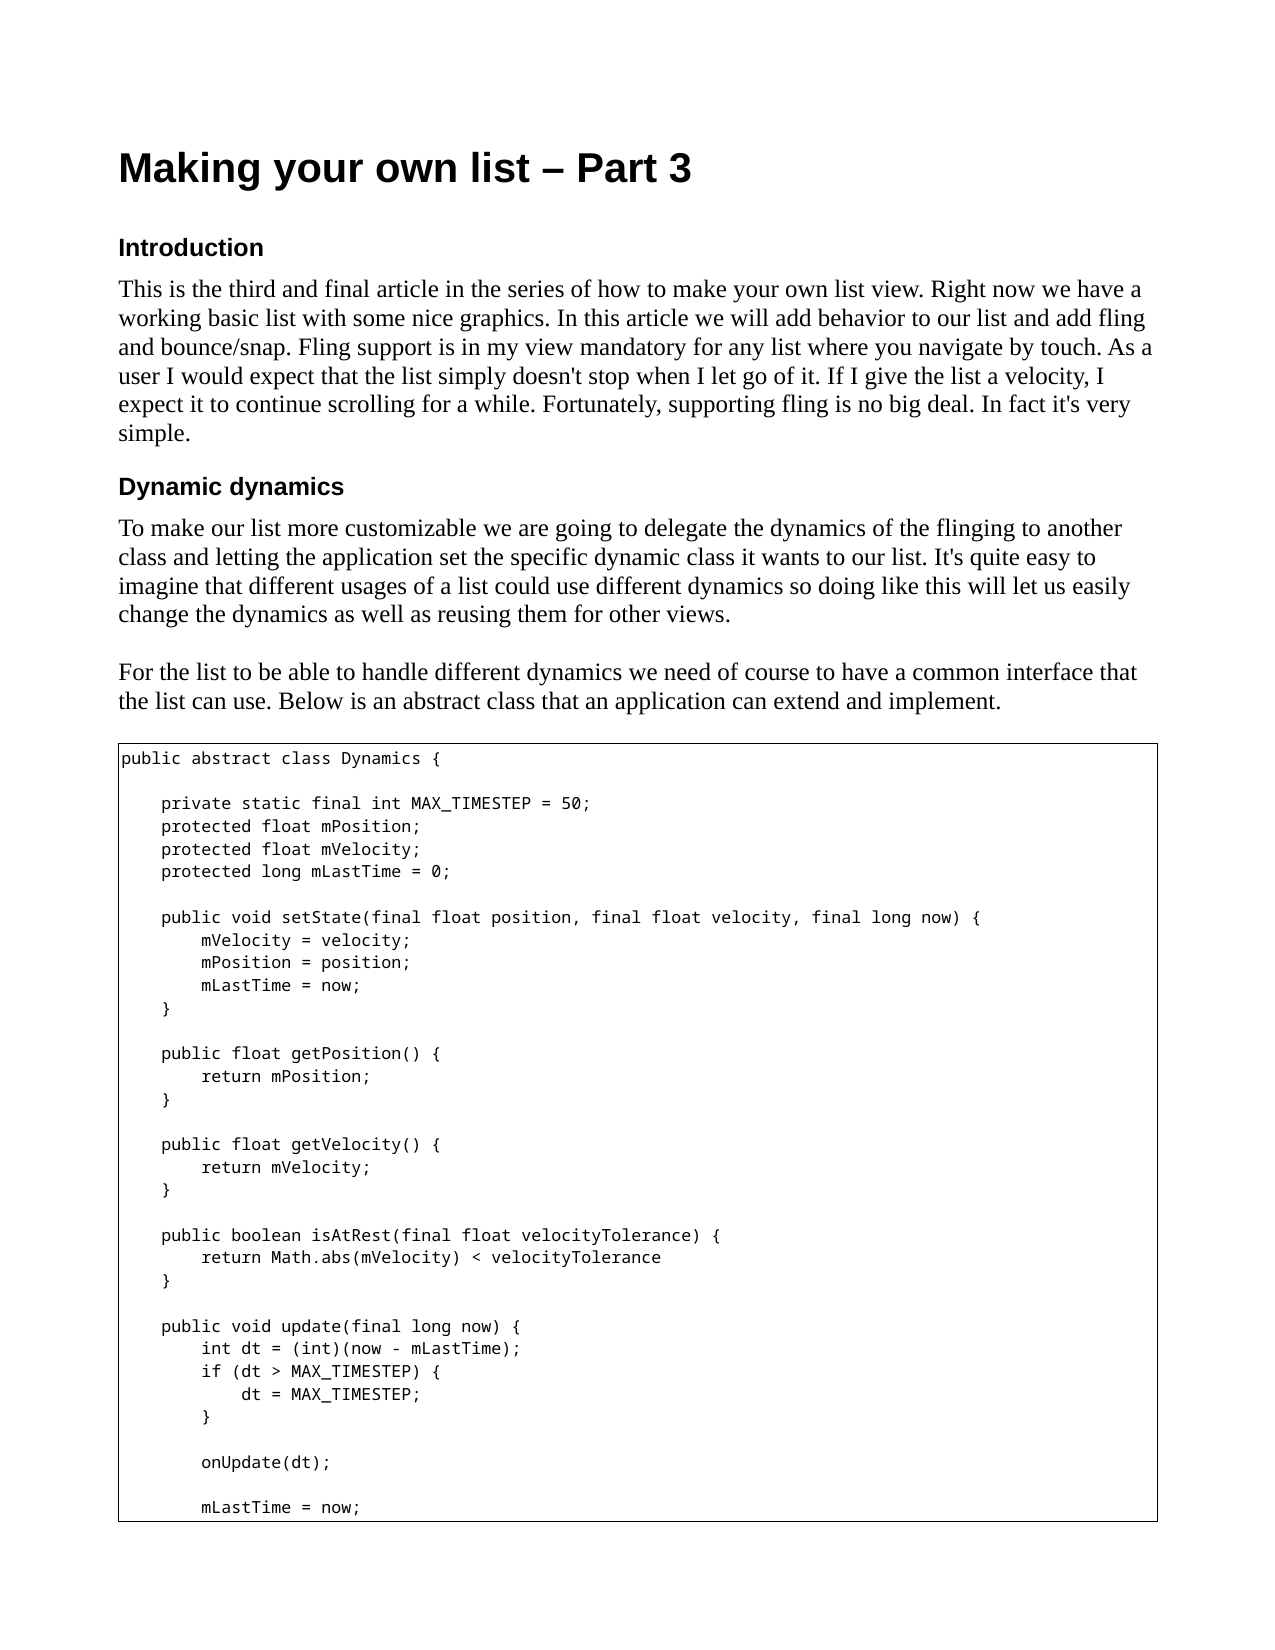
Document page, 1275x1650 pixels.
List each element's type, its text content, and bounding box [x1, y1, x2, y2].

text public float getPosition() { [119, 1038, 1157, 1061]
text mPosition = position; [119, 948, 1157, 970]
text protected long mLastTime = 0; [119, 857, 1157, 883]
subtitle Making your own list – Part 3 [118, 143, 1157, 191]
text } [119, 1402, 1157, 1428]
text return mVelocity; [119, 1152, 1157, 1175]
text public abstract class Dynamics { [119, 744, 1157, 769]
text } [119, 1084, 1157, 1110]
text int dt = (int)(now - mLastTime); [119, 1334, 1157, 1356]
text } [119, 1266, 1157, 1291]
text protected float mPosition; [119, 811, 1157, 834]
text public float getVelocity() { [119, 1129, 1157, 1152]
text This is the third and final article in the series of how to make your own list view. Right now we have a working basic list with some nice graphics. In this article we will add behavior to our list and add fling and bounce/snap. Fling support is in my view mandatory for any list where you navigate by touch. As a user I would expect that the list simply doesn't stop when I let go of it. If I give the list a velocity, I expect it to continue scrolling for a while. Fortunately, supporting fling is no big deal. In fact it's very simple. [118, 274, 1157, 447]
subtitle Dynamic dynamics [118, 472, 1157, 501]
text if (dt > MAX_TIMESTEP) { [119, 1356, 1157, 1379]
text } [119, 993, 1157, 1019]
text private static final int MAX_TIMESTEP = 50; [119, 789, 1157, 811]
text protected float mVelocity; [119, 834, 1157, 857]
text onUpdate(dt); [119, 1447, 1157, 1473]
text mLastTime = now; [119, 1493, 1157, 1521]
text return Math.abs(mVelocity) < velocityTolerance [119, 1243, 1157, 1266]
text public void setState(final float position, final float velocity, final long now) { [119, 902, 1157, 925]
subtitle Introduction [118, 228, 1157, 262]
text To make our list more customizable we are going to delegate the dynamics of the flinging to another class and letting the application set the specific dynamic class it wants to our list. It's quite easy to imagine that different usages of a list could use different dynamics so doing like this will let us easily change the dynamics as well as reusing them for other views. [118, 513, 1157, 628]
text mLastTime = now; [119, 970, 1157, 993]
text public boolean isAtRest(final float velocityTolerance) { [119, 1220, 1157, 1243]
text For the list to be able to handle different dynamics we need of course to have a common interface that the list can use. Below is an abstract class that an application can extend and implement. [118, 657, 1157, 714]
text public void update(final long now) { [119, 1311, 1157, 1334]
text return mPosition; [119, 1061, 1157, 1084]
text dt = MAX_TIMESTEP; [119, 1379, 1157, 1402]
text mVelocity = velocity; [119, 925, 1157, 948]
text } [119, 1175, 1157, 1201]
